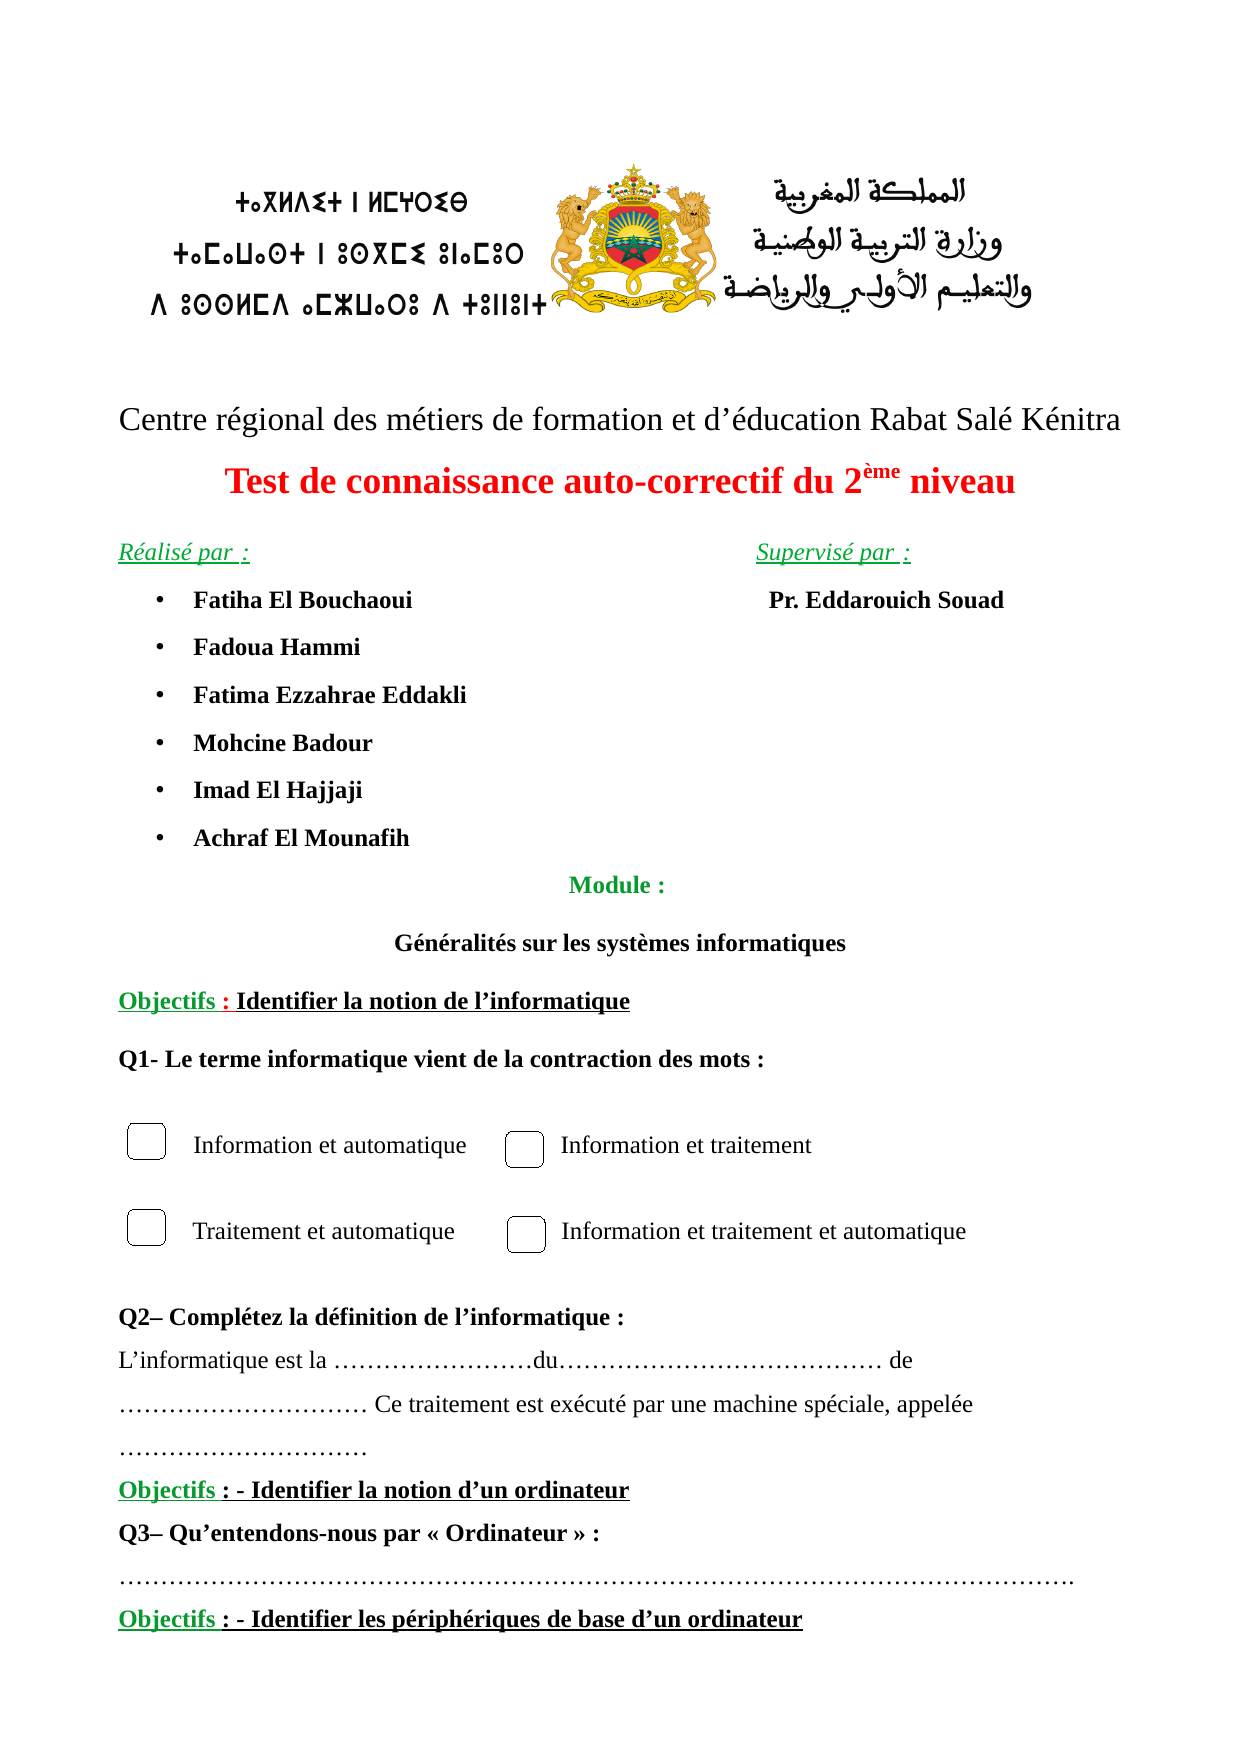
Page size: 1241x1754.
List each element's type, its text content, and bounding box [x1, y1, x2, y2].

text Généralités sur les systèmes informatiques [118, 928, 1122, 957]
text Réalisé par : Supervisé par : [118, 537, 1122, 566]
list Achraf El Mounafih [156, 823, 1122, 852]
text L’informatique est la ……………………du………………………………… de ………………………… Ce traitement est exécuté par une machine spéciale, appelée ………………………… [118, 1346, 1122, 1461]
text Information et automatique Information et traitement [118, 1130, 1122, 1159]
list Fatiha El Bouchaoui Pr. Eddarouich Souad [156, 585, 1122, 614]
text Q1- Le terme informatique vient de la contraction des mots : [118, 1044, 1122, 1072]
text Objectifs : - Identifier la notion d’un ordinateur [118, 1475, 1122, 1504]
list Fadoua Hammi [156, 632, 1122, 661]
text Traitement et automatique Information et traitement et automatique [118, 1216, 1122, 1245]
text Q3– Qu’entendons-nous par « Ordinateur » : [118, 1518, 1122, 1547]
picture [132, 147, 1137, 335]
text Module : [118, 871, 1122, 899]
text Test de connaissance auto-correctif du 2ème niveau [118, 458, 1122, 501]
text ……………………………………………………………………………………………………. [118, 1561, 1122, 1590]
list Imad El Hajjaji [156, 775, 1122, 804]
list Fatima Ezzahrae Eddakli [156, 680, 1122, 709]
text Objectifs : Identifier la notion de l’informatique [118, 986, 1122, 1015]
text Centre régional des métiers de formation et d’éducation Rabat Salé Kénitra [118, 399, 1122, 438]
list Mohcine Badour [156, 728, 1122, 756]
text Q2– Complétez la définition de l’informatique : [118, 1302, 1122, 1331]
text Objectifs : - Identifier les périphériques de base d’un ordinateur [118, 1604, 1122, 1633]
